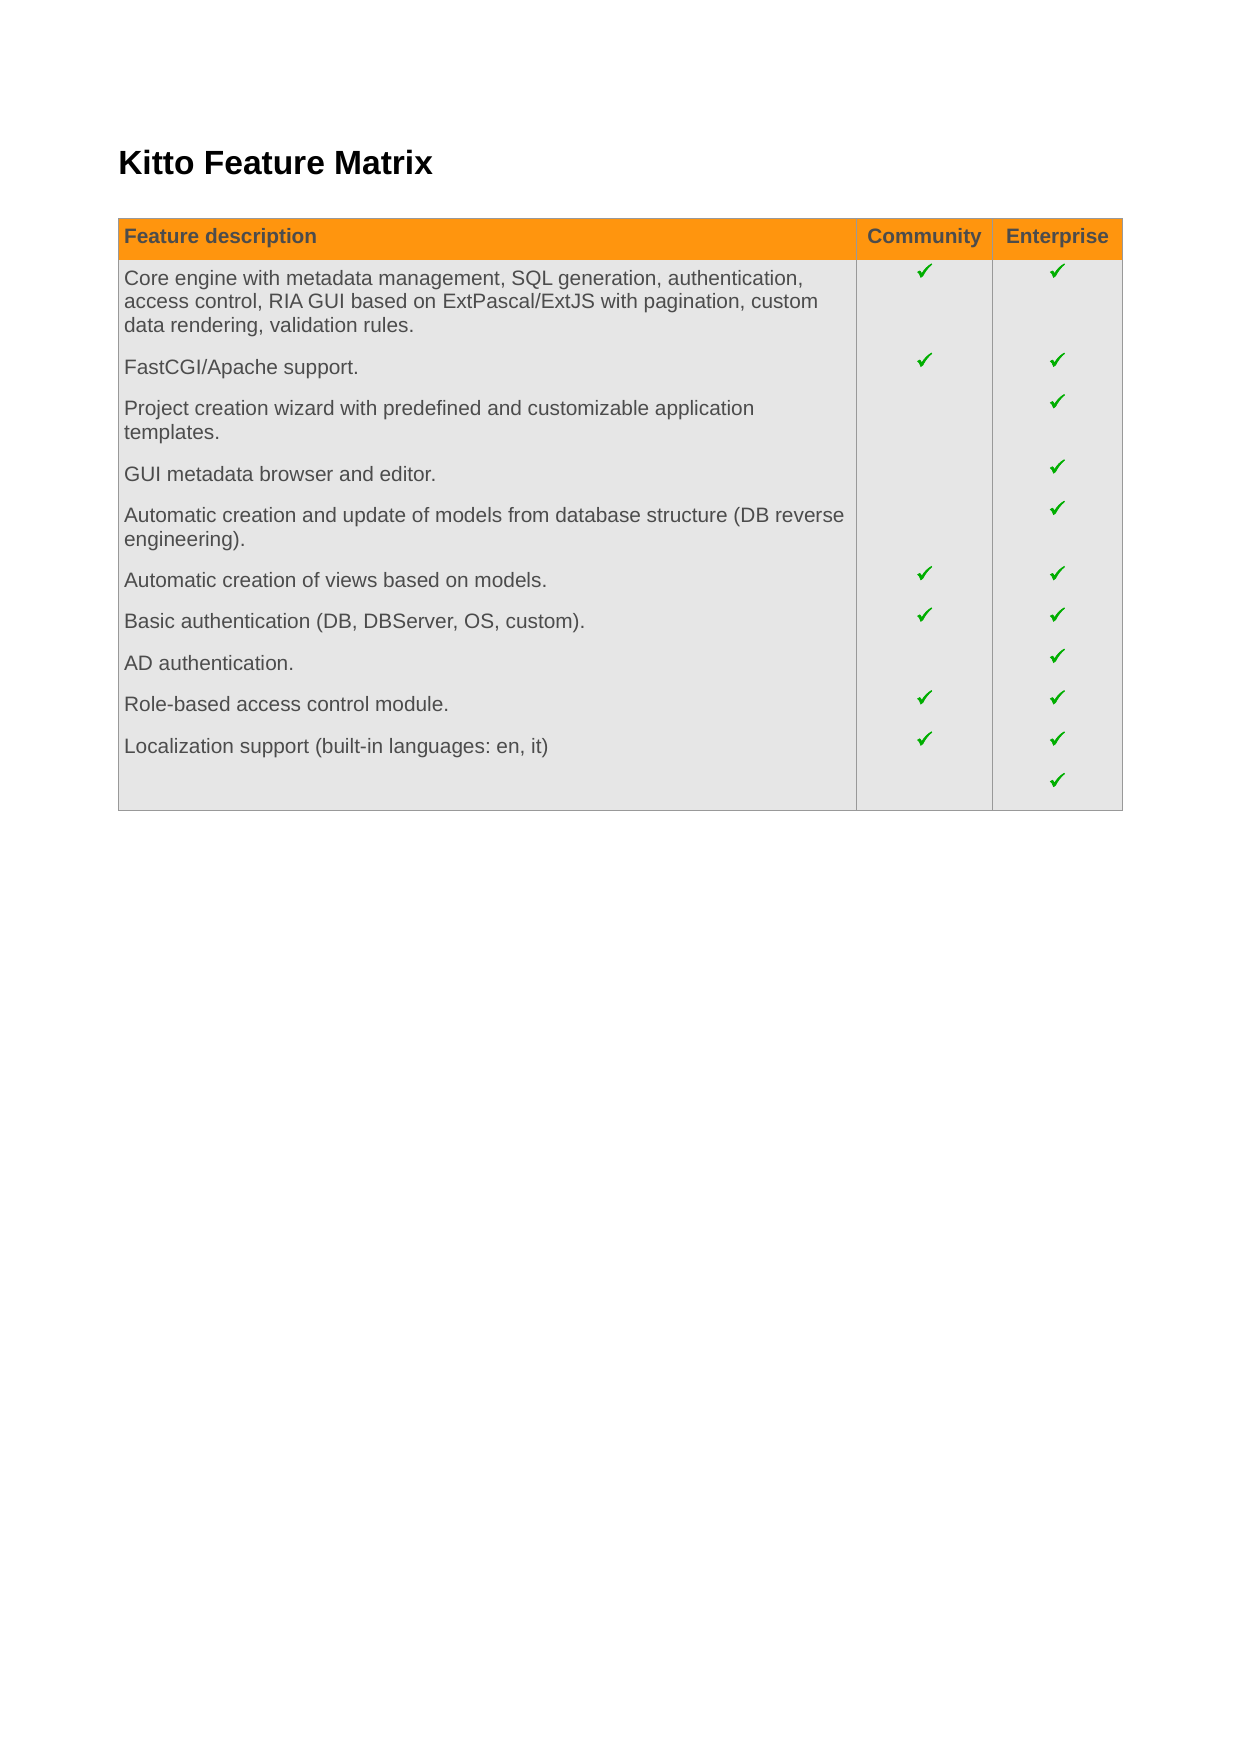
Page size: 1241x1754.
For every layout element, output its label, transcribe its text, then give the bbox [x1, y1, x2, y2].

table_cell  [993, 260, 1122, 349]
table_cell  [993, 769, 1122, 810]
table_header Community [857, 219, 992, 260]
table_cell [857, 769, 992, 810]
table_cell FastCGI/Apache support. [119, 349, 856, 390]
table_cell [857, 645, 992, 686]
table_cell  [857, 728, 992, 769]
table_cell [857, 456, 992, 497]
table_cell AD authentication. [119, 645, 856, 686]
table_header Feature description [119, 219, 856, 260]
table_cell  [993, 562, 1122, 604]
table_cell  [993, 645, 1122, 686]
table_cell Automatic creation and update of models from database structure (DB reverse engineering). [119, 497, 856, 562]
table_cell  [857, 260, 992, 349]
table_cell  [993, 390, 1122, 456]
table_cell GUI metadata browser and editor. [119, 456, 856, 497]
subtitle Kitto Feature Matrix [118, 143, 1122, 182]
table_cell  [857, 604, 992, 645]
table_cell Project creation wizard with predefined and customizable application templates. [119, 390, 856, 456]
table_cell Basic authentication (DB, DBServer, OS, custom). [119, 604, 856, 645]
table_cell Automatic creation of views based on models. [119, 562, 856, 604]
table_cell  [857, 686, 992, 728]
table_cell  [993, 456, 1122, 497]
table_cell  [993, 497, 1122, 562]
table_cell [857, 390, 992, 456]
table_cell  [857, 562, 992, 604]
table_cell  [993, 604, 1122, 645]
table_header Enterprise [993, 219, 1122, 260]
table_cell [119, 769, 856, 810]
table_cell Core engine with metadata management, SQL generation, authentication, access control, RIA GUI based on ExtPascal/ExtJS with pagination, custom data rendering, validation rules. [119, 260, 856, 349]
table_cell  [993, 728, 1122, 769]
table_cell Role-based access control module. [119, 686, 856, 728]
table_cell [857, 497, 992, 562]
table_cell  [993, 686, 1122, 728]
table_cell  [993, 349, 1122, 390]
table_cell Localization support (built-in languages: en, it) [119, 728, 856, 769]
table_cell  [857, 349, 992, 390]
